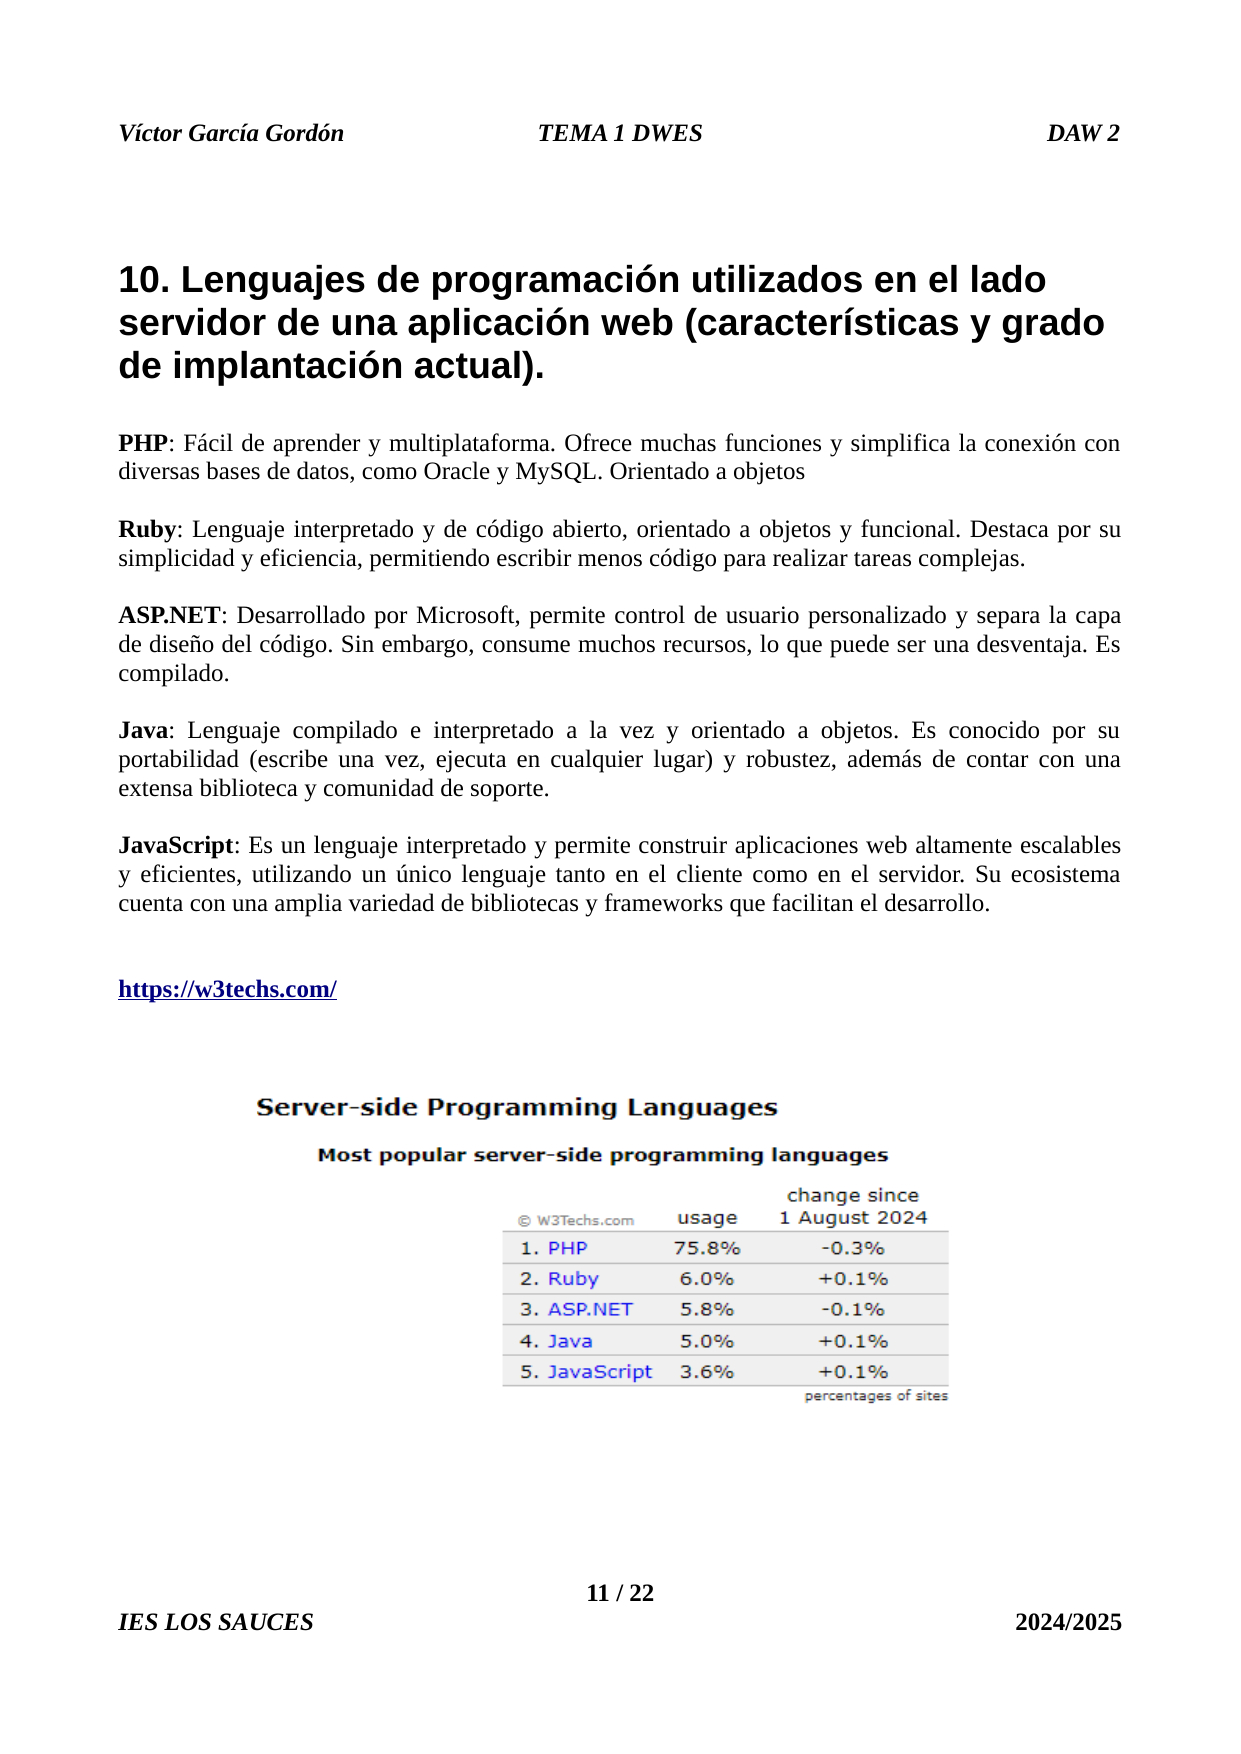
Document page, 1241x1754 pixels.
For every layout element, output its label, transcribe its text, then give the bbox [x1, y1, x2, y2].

text Java: Lenguaje compilado e interpretado a la vez y orientado a objetos. Es conocido por su portabilidad (escribe una vez, ejecuta en cualquier lugar) y robustez, además de contar con una extensa biblioteca y comunidad de soporte. [118, 715, 1122, 801]
subtitle 10. Lenguajes de programación utilizados en el lado servidor de una aplicación web (características y grado de implantación actual). [118, 257, 1122, 386]
text Ruby: Lenguaje interpretado y de código abierto, orientado a objetos y funcional. Destaca por su simplicidad y eficiencia, permitiendo escribir menos código para realizar tareas complejas. [118, 514, 1122, 571]
text https://w3techs.com/ [118, 974, 1122, 1003]
text JavaScript: Es un lenguaje interpretado y permite construir aplicaciones web altamente escalables y eficientes, utilizando un único lenguaje tanto en el cliente como en el servidor. Su ecosistema cuenta con una amplia variedad de bibliotecas y frameworks que facilitan el desarrollo. [118, 830, 1122, 916]
picture [256, 1086, 1004, 1425]
text ASP.NET: Desarrollado por Microsoft, permite control de usuario personalizado y separa la capa de diseño del código. Sin embargo, consume muchos recursos, lo que puede ser una desventaja. Es compilado. [118, 600, 1122, 686]
text PHP: Fácil de aprender y multiplataforma. Ofrece muchas funciones y simplifica la conexión con diversas bases de datos, como Oracle y MySQL. Orientado a objetos [118, 428, 1122, 485]
